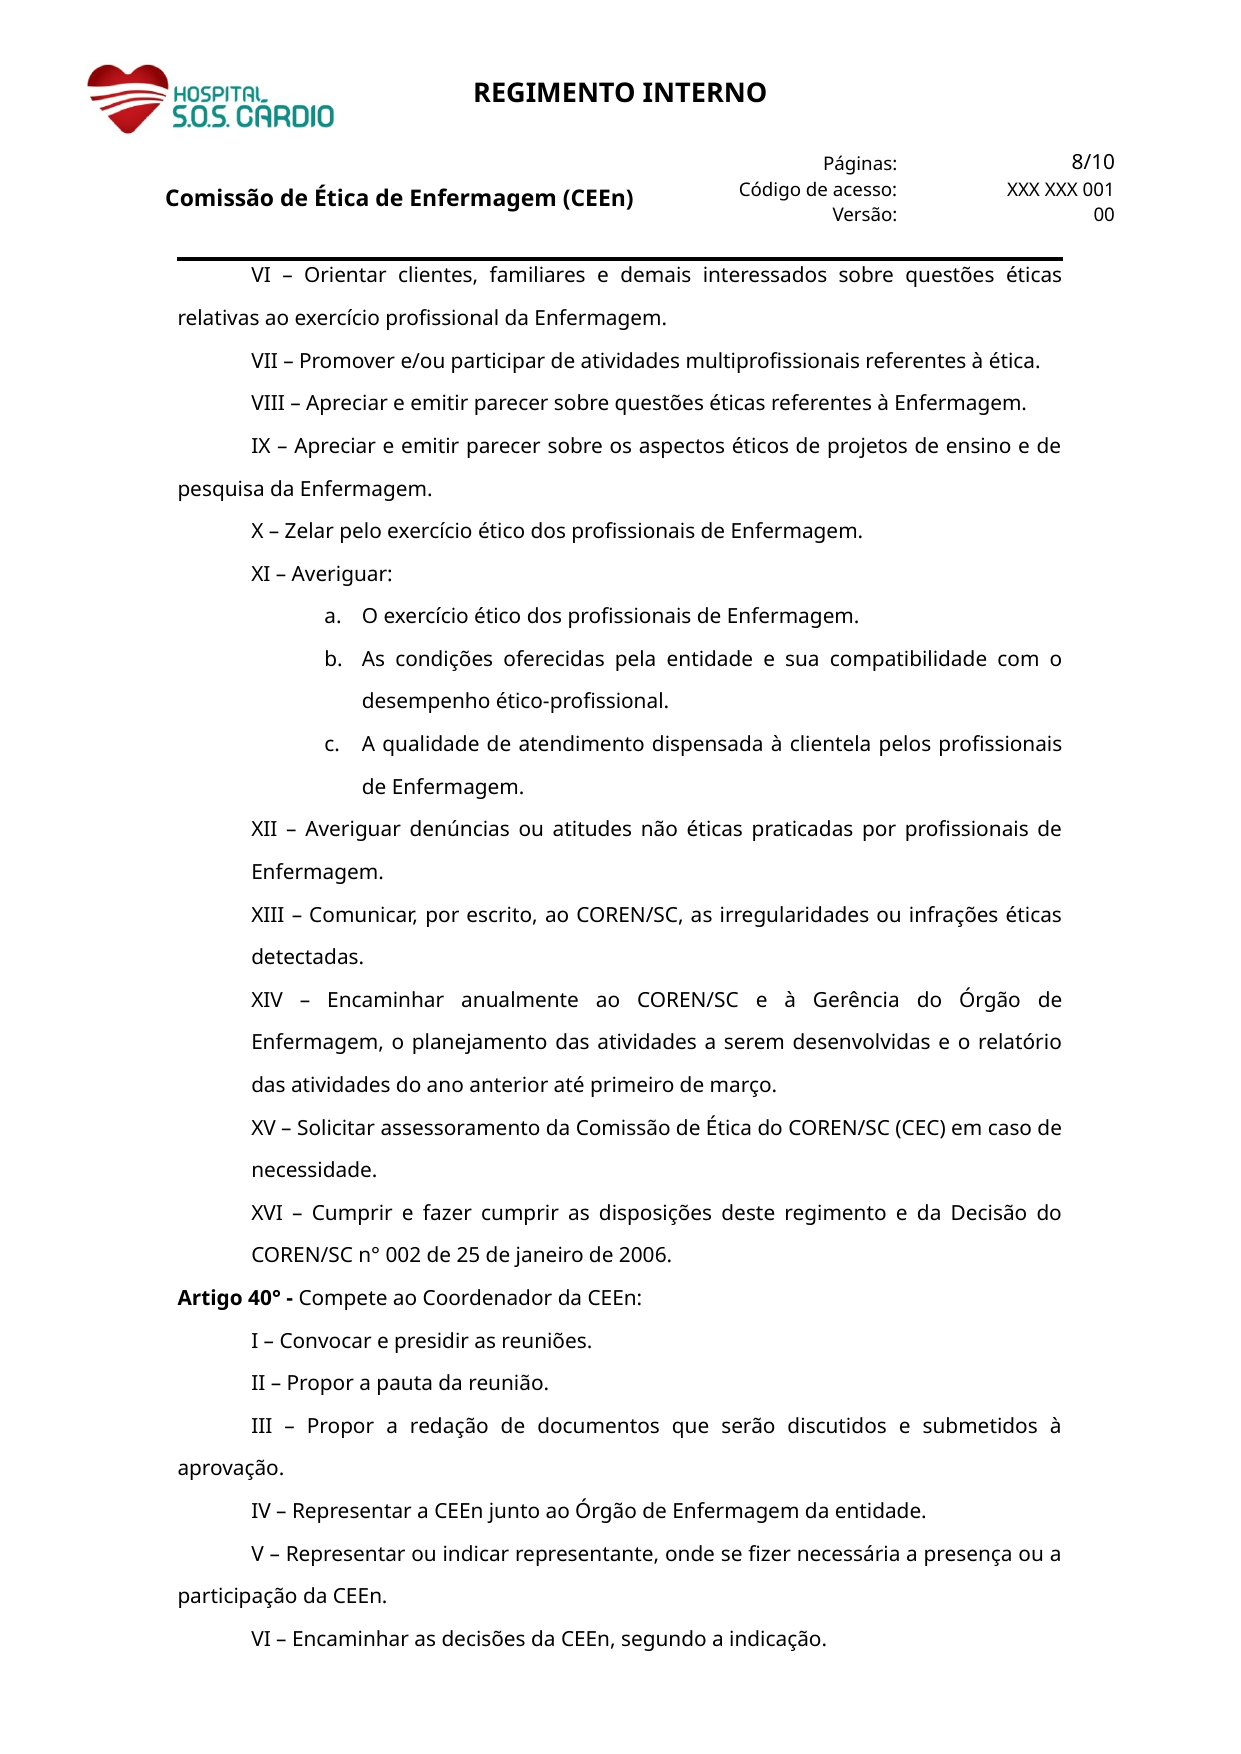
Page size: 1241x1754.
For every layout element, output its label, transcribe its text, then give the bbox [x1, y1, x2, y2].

text XIII – Comunicar, por escrito, ao COREN/SC, as irregularidades ou infrações éticas detectadas. [251, 900, 1063, 971]
text II – Propor a pauta da reunião. [177, 1368, 1063, 1397]
text XV – Solicitar assessoramento da Comissão de Ética do COREN/SC (CEC) em caso de necessidade. [251, 1113, 1063, 1184]
list As condições oferecidas pela entidade e sua compatibilidade com o desempenho ético-profissional. [324, 644, 1063, 715]
text I – Convocar e presidir as reuniões. [177, 1326, 1063, 1354]
text XII – Averiguar denúncias ou atitudes não éticas praticadas por profissionais de Enfermagem. [251, 814, 1063, 886]
text VI – Encaminhar as decisões da CEEn, segundo a indicação. [177, 1624, 1063, 1652]
text VI – Orientar clientes, familiares e demais interessados sobre questões éticas relativas ao exercício profissional da Enfermagem. [177, 261, 1063, 332]
text IX – Apreciar e emitir parecer sobre os aspectos éticos de projetos de ensino e de pesquisa da Enfermagem. [177, 431, 1063, 502]
text X – Zelar pelo exercício ético dos profissionais de Enfermagem. [177, 516, 1063, 545]
list O exercício ético dos profissionais de Enfermagem. [324, 601, 1063, 630]
text VII – Promover e/ou participar de atividades multiprofissionais referentes à ética. [177, 346, 1063, 374]
text XI – Averiguar: [177, 559, 1063, 587]
text XVI – Cumprir e fazer cumprir as disposições deste regimento e da Decisão do COREN/SC n° 002 de 25 de janeiro de 2006. [251, 1198, 1063, 1269]
text IV – Representar a CEEn junto ao Órgão de Enfermagem da entidade. [177, 1496, 1063, 1524]
list A qualidade de atendimento dispensada à clientela pelos profissionais de Enfermagem. [324, 729, 1063, 800]
text III – Propor a redação de documentos que serão discutidos e submetidos à aprovação. [177, 1411, 1063, 1482]
text Artigo 40° - Compete ao Coordenador da CEEn: [177, 1283, 1063, 1312]
text XIV – Encaminhar anualmente ao COREN/SC e à Gerência do Órgão de Enfermagem, o planejamento das atividades a serem desenvolvidas e o relatório das atividades do ano anterior até primeiro de março. [251, 985, 1063, 1098]
text VIII – Apreciar e emitir parecer sobre questões éticas referentes à Enfermagem. [177, 388, 1063, 417]
text V – Representar ou indicar representante, onde se fizer necessária a presença ou a participação da CEEn. [177, 1539, 1063, 1610]
